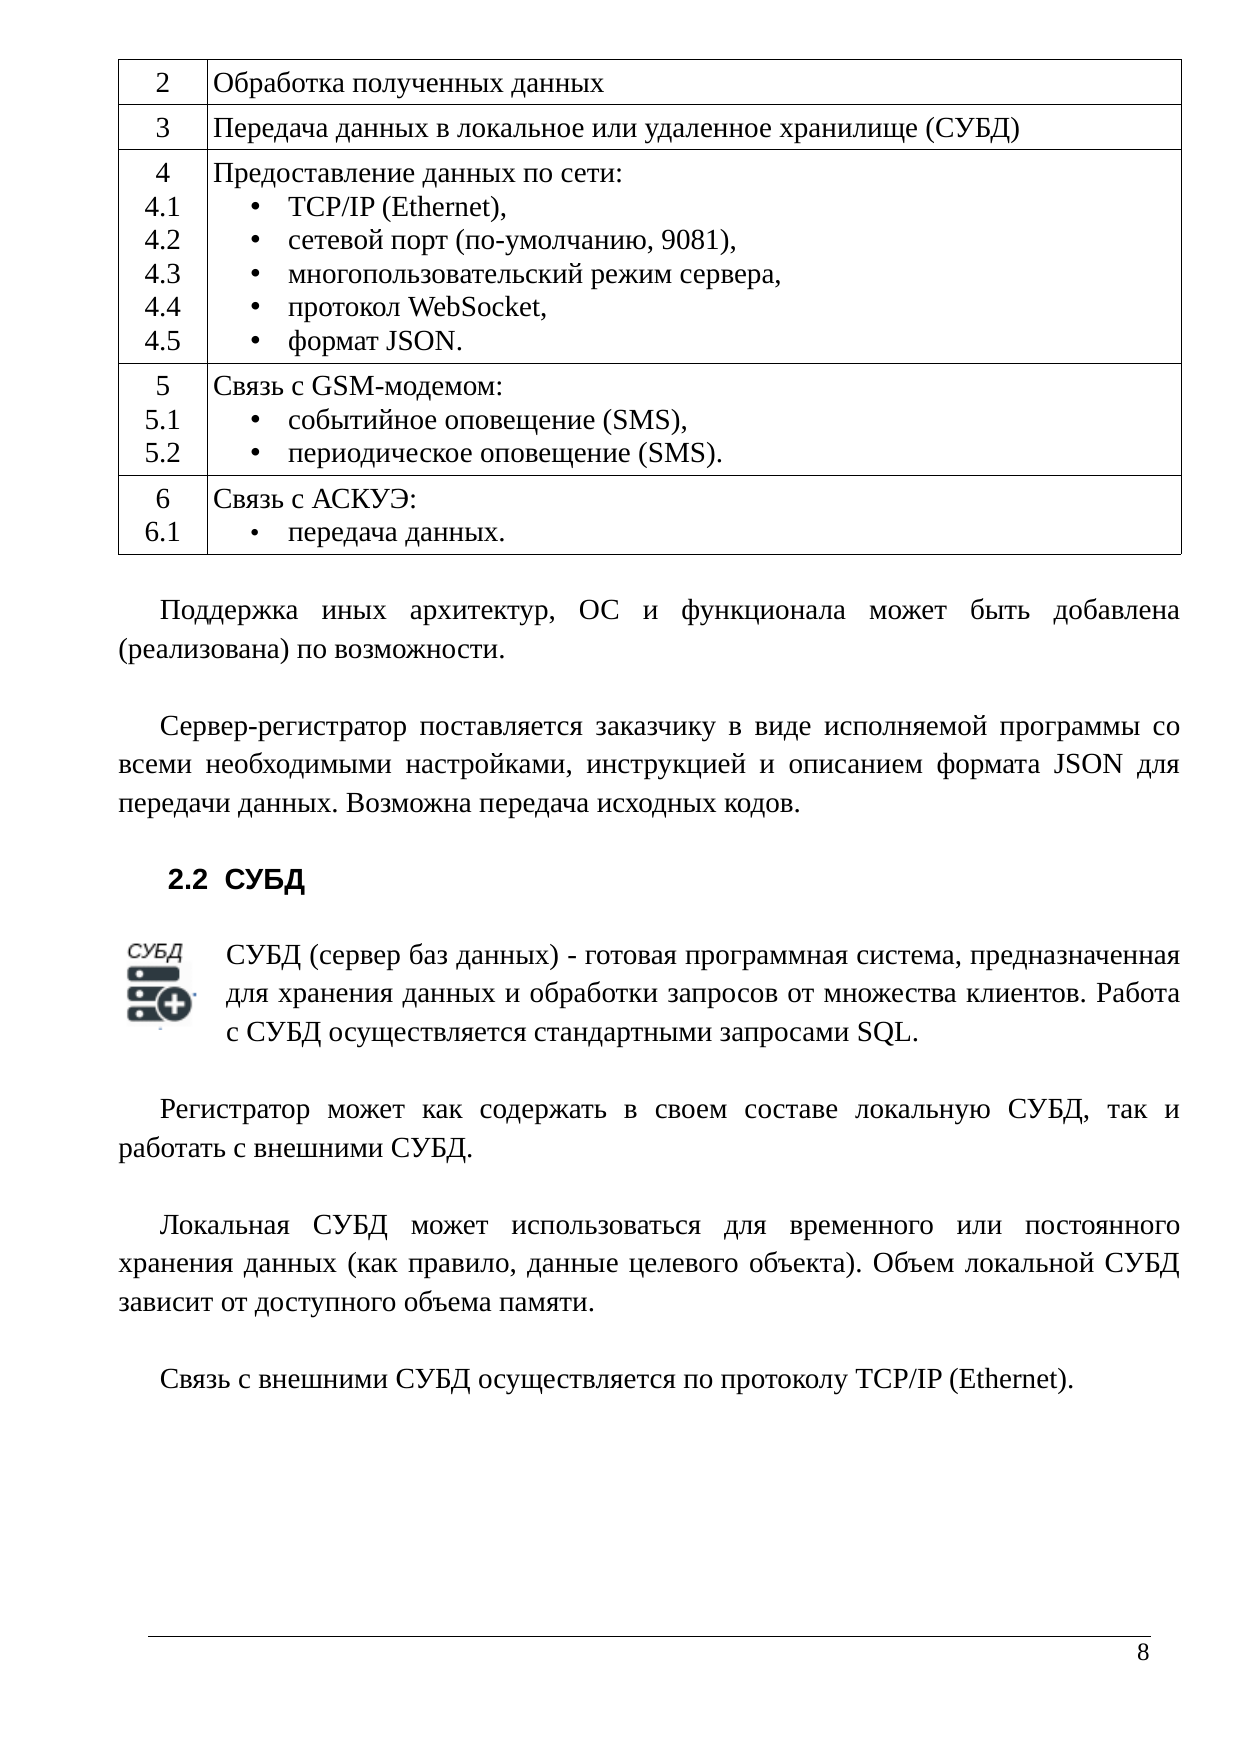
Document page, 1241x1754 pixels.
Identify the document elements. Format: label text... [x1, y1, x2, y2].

text Регистратор может как содержать в своем составе локальную СУБД, так и работать с внешними СУБД. [118, 1091, 1181, 1163]
table_cell Связь с АСКУЭ: передача данных. [208, 476, 1181, 554]
subtitle СУБД [118, 862, 1181, 896]
picture [118, 937, 197, 1030]
table_cell 6 6.1 [119, 476, 207, 554]
text Сервер-регистратор поставляется заказчику в виде исполняемой программы со всеми необходимыми настройками, инструкцией и описанием формата JSON для передачи данных. Возможна передача исходных кодов. [118, 708, 1181, 818]
table_cell 3 [119, 105, 207, 149]
table_cell 4 4.1 4.2 4.3 4.4 4.5 [119, 150, 207, 363]
text СУБД (сервер баз данных) - готовая программная система, предназначенная для хранения данных и обработки запросов от множества клиентов. Работа с СУБД осуществляется стандартными запросами SQL. [118, 937, 1181, 1048]
table_cell Передача данных в локальное или удаленное хранилище (СУБД) [208, 105, 1181, 149]
table_cell Предоставление данных по сети: TCP/IP (Ethernet), сетевой порт (по-умолчанию, 9081), многопользовательский режим сервера, протокол WebSocket, формат JSON. [208, 150, 1181, 363]
text Локальная СУБД может использоваться для временного или постоянного хранения данных (как правило, данные целевого объекта). Объем локальной СУБД зависит от доступного объема памяти. [118, 1207, 1181, 1317]
table_cell Связь с GSM-модемом: событийное оповещение (SMS), периодическое оповещение (SMS). [208, 364, 1181, 475]
table_cell 5 5.1 5.2 [119, 364, 207, 475]
text Поддержка иных архитектур, ОС и функционала может быть добавлена (реализована) по возможности. [118, 592, 1181, 664]
text Связь с внешними СУБД осуществляется по протоколу TCP/IP (Ethernet). [118, 1361, 1181, 1394]
table_cell 2 [119, 60, 207, 104]
table_cell Обработка полученных данных [208, 60, 1181, 104]
